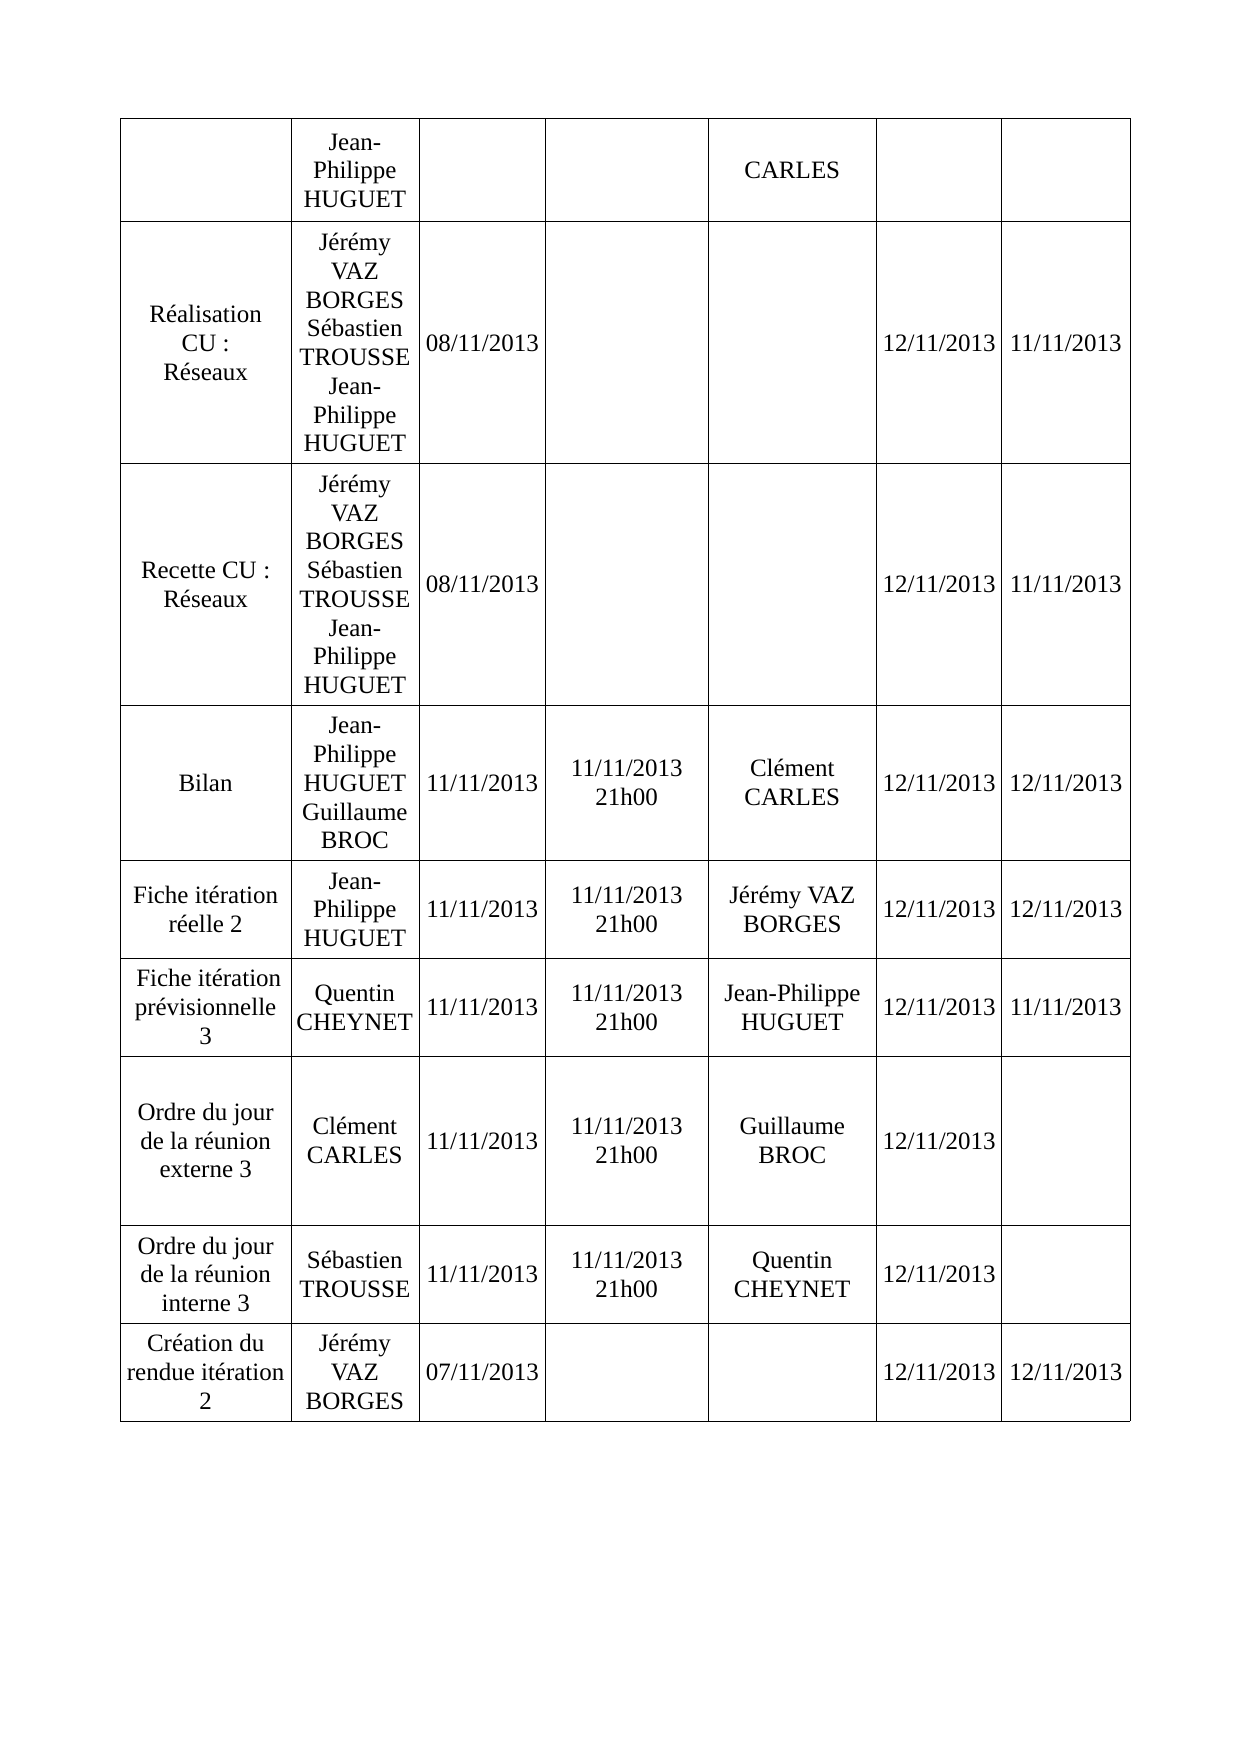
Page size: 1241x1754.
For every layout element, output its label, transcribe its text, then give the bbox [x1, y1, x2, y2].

table_cell Réalisation CU : Réseaux [121, 222, 291, 463]
table_cell 11/11/2013 [420, 1226, 545, 1323]
table_cell Création du rendue itération 2 [121, 1324, 291, 1421]
table_cell 12/11/2013 [877, 959, 1001, 1056]
table_cell 12/11/2013 [1002, 706, 1130, 860]
table_cell Recette CU : Réseaux [121, 464, 291, 704]
table_cell 12/11/2013 [1002, 1324, 1130, 1421]
table_cell 11/11/2013 [420, 959, 545, 1056]
table_cell [709, 222, 876, 463]
table_cell Jean-Philippe HUGUET [292, 861, 419, 958]
table_cell Quentin CHEYNET [709, 1226, 876, 1323]
table_cell Clément CARLES [292, 1057, 419, 1225]
table_cell 11/11/2013 [420, 706, 545, 860]
table_cell 12/11/2013 [877, 861, 1001, 958]
table_cell Quentin CHEYNET [292, 959, 419, 1056]
table_cell [121, 119, 291, 221]
table_cell [877, 119, 1001, 221]
table_cell [546, 1324, 708, 1421]
table_cell 12/11/2013 [877, 1226, 1001, 1323]
table_cell [546, 222, 708, 463]
table_cell 12/11/2013 [877, 706, 1001, 860]
table_cell 12/11/2013 [877, 1057, 1001, 1225]
table_cell Jérémy VAZ BORGES Sébastien TROUSSE Jean-Philippe HUGUET [292, 222, 419, 463]
table_cell 11/11/2013 21h00 [546, 959, 708, 1056]
table_cell Fiche itération réelle 2 [121, 861, 291, 958]
table_cell [420, 119, 545, 221]
table_cell Ordre du jour de la réunion interne 3 [121, 1226, 291, 1323]
table_cell 07/11/2013 [420, 1324, 545, 1421]
table_cell [1002, 1226, 1130, 1323]
table_cell [709, 464, 876, 704]
table_cell 08/11/2013 [420, 222, 545, 463]
table_cell Sébastien TROUSSE [292, 1226, 419, 1323]
table_cell Jean-Philippe HUGUET Guillaume BROC [292, 706, 419, 860]
table_cell [709, 1324, 876, 1421]
table_cell Jean-Philippe HUGUET [292, 119, 419, 221]
table_cell [546, 464, 708, 704]
table_cell 11/11/2013 [420, 861, 545, 958]
table_cell Jean-Philippe HUGUET [709, 959, 876, 1056]
table_cell CARLES [709, 119, 876, 221]
table_cell 11/11/2013 21h00 [546, 706, 708, 860]
table_cell Bilan [121, 706, 291, 860]
table_cell 11/11/2013 [420, 1057, 545, 1225]
table_cell 11/11/2013 [1002, 464, 1130, 704]
table_cell 11/11/2013 [1002, 959, 1130, 1056]
table_cell Clément CARLES [709, 706, 876, 860]
table_cell [1002, 1057, 1130, 1225]
table_cell 12/11/2013 [877, 222, 1001, 463]
table_cell 11/11/2013 [1002, 222, 1130, 463]
table_cell Jérémy VAZ BORGES [709, 861, 876, 958]
table_cell Guillaume BROC [709, 1057, 876, 1225]
table_cell 08/11/2013 [420, 464, 545, 704]
table_cell 12/11/2013 [1002, 861, 1130, 958]
table_cell Jérémy VAZ BORGES [292, 1324, 419, 1421]
table_cell 11/11/2013 21h00 [546, 1057, 708, 1225]
table_cell 11/11/2013 21h00 [546, 861, 708, 958]
table_cell [546, 119, 708, 221]
table_cell Fiche itération prévisionnelle 3 [121, 959, 291, 1056]
table_cell Jérémy VAZ BORGES Sébastien TROUSSE Jean-Philippe HUGUET [292, 464, 419, 704]
table_cell Ordre du jour de la réunion externe 3 [121, 1057, 291, 1225]
table_cell [1002, 119, 1130, 221]
table_cell 12/11/2013 [877, 464, 1001, 704]
table_cell 11/11/2013 21h00 [546, 1226, 708, 1323]
table_cell 12/11/2013 [877, 1324, 1001, 1421]
